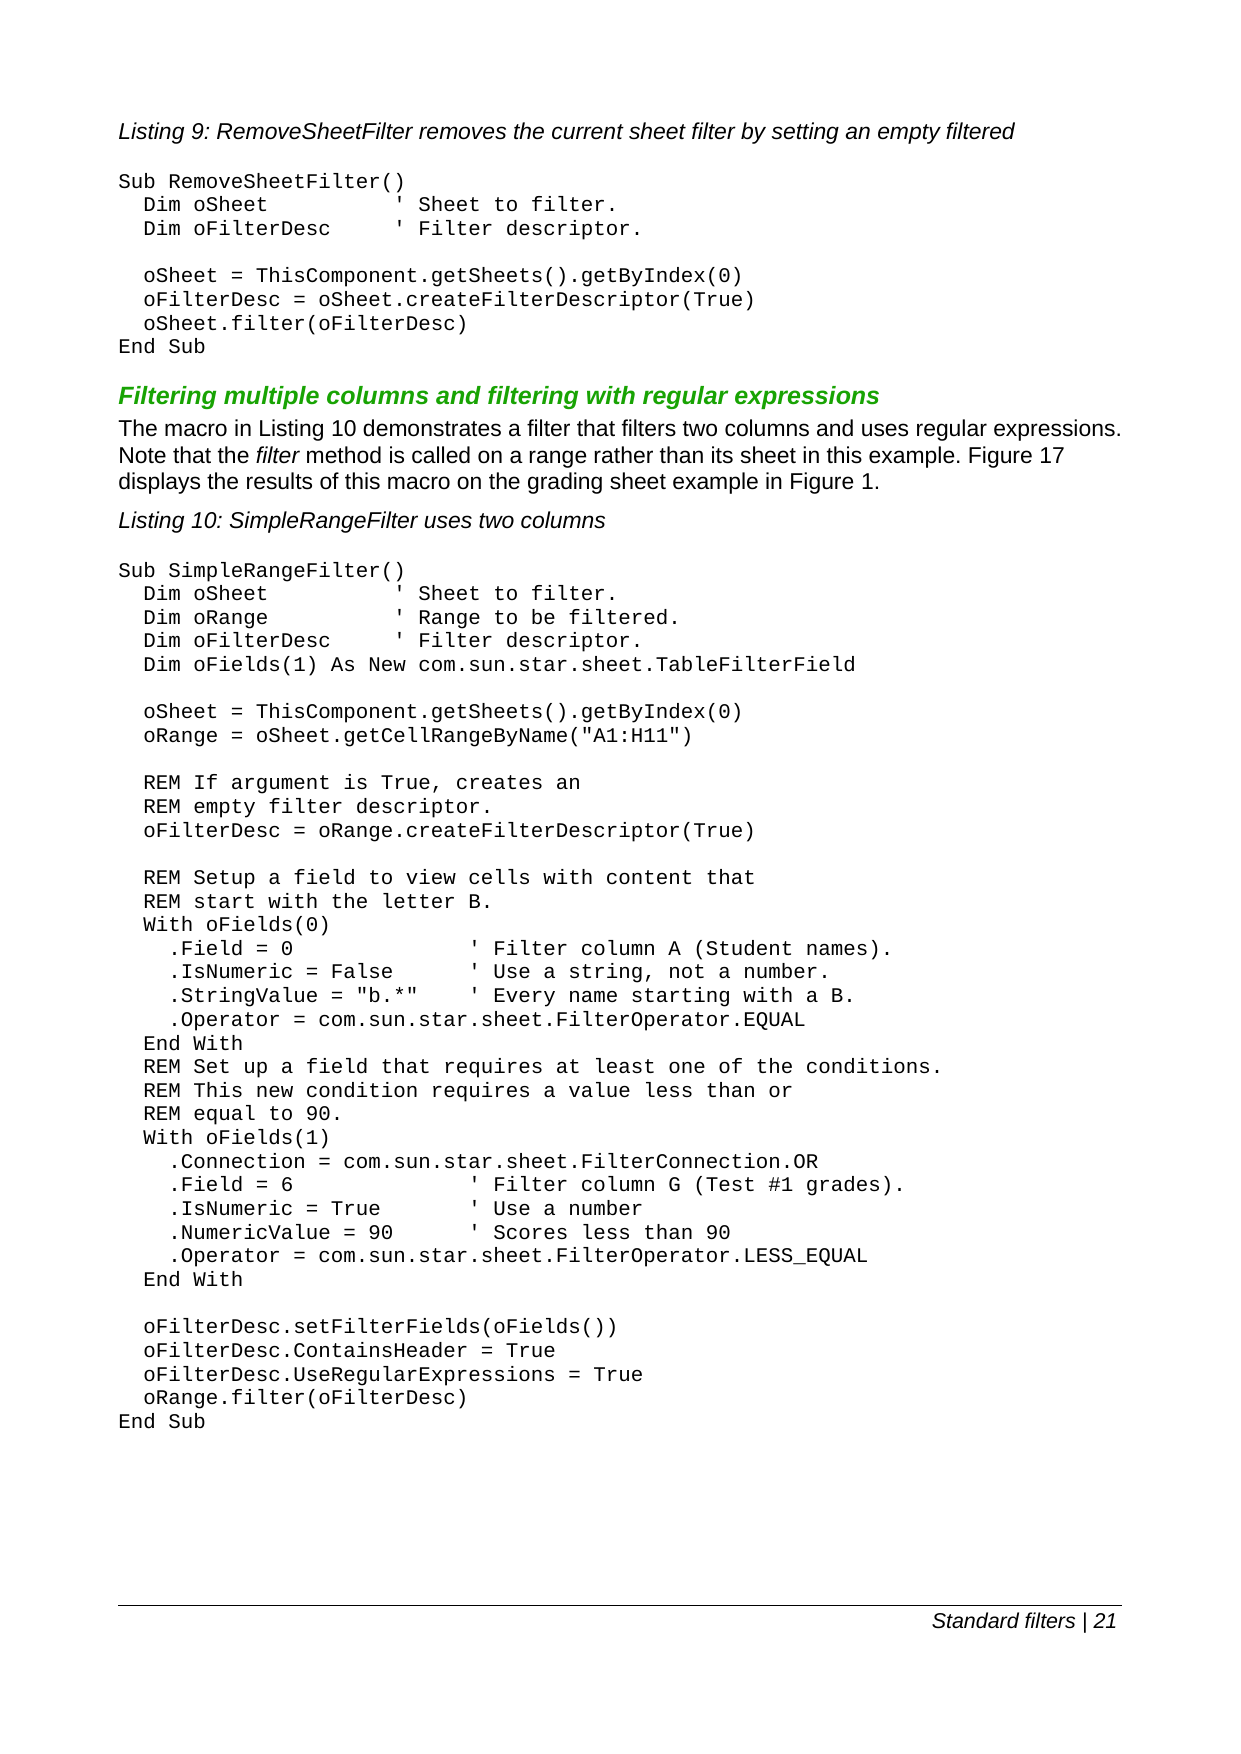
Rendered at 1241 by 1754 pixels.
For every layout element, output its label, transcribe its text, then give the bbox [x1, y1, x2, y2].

text oSheet.filter(oFilterDesc) [118, 313, 1122, 336]
text REM equal to 90. [118, 1103, 1122, 1127]
text With oFields(1) [118, 1127, 1122, 1151]
text .Connection = com.sun.star.sheet.FilterConnection.OR [118, 1151, 1122, 1174]
text Dim oFilterDesc ' Filter descriptor. [118, 631, 1122, 654]
text With oFields(0) [118, 914, 1122, 938]
text Dim oFields(1) As New com.sun.star.sheet.TableFilterField [118, 654, 1122, 678]
text oFilterDesc = oRange.createFilterDescriptor(True) [118, 820, 1122, 843]
text Dim oSheet ' Sheet to filter. [118, 583, 1122, 607]
text REM Setup a field to view cells with content that [118, 867, 1122, 891]
text .Operator = com.sun.star.sheet.FilterOperator.EQUAL [118, 1009, 1122, 1032]
text oRange.filter(oFilterDesc) [118, 1387, 1122, 1411]
text Sub SimpleRangeFilter() [118, 559, 1122, 583]
text .Field = 6 ' Filter column G (Test #1 grades). [118, 1174, 1122, 1198]
text Dim oRange ' Range to be filtered. [118, 607, 1122, 631]
text oRange = oSheet.getCellRangeByName("A1:H11") [118, 725, 1122, 749]
text REM This new condition requires a value less than or [118, 1080, 1122, 1103]
text REM If argument is True, creates an [118, 772, 1122, 796]
text oFilterDesc.ContainsHeader = True [118, 1340, 1122, 1363]
text Dim oFilterDesc ' Filter descriptor. [118, 218, 1122, 242]
text End With [118, 1032, 1122, 1056]
text .Field = 0 ' Filter column A (Student names). [118, 938, 1122, 962]
text oSheet = ThisComponent.getSheets().getByIndex(0) [118, 265, 1122, 289]
text .StringValue = "b.*" ' Every name starting with a B. [118, 985, 1122, 1009]
text End Sub [118, 336, 1122, 360]
text End Sub [118, 1411, 1122, 1434]
text oSheet = ThisComponent.getSheets().getByIndex(0) [118, 701, 1122, 725]
text The macro in Listing 10 demonstrates a filter that filters two columns and uses regular expressions. Note that the filter method is called on a range rather than its sheet in this example. Figure 17 displays the results of this macro on the grading sheet example in Figure 1. [118, 415, 1122, 494]
text REM start with the letter B. [118, 891, 1122, 914]
text .NumericValue = 90 ' Scores less than 90 [118, 1222, 1122, 1245]
text Sub RemoveSheetFilter() [118, 171, 1122, 194]
text oFilterDesc.UseRegularExpressions = True [118, 1363, 1122, 1387]
text REM Set up a field that requires at least one of the conditions. [118, 1056, 1122, 1080]
text Listing 9: RemoveSheetFilter removes the current sheet filter by setting an empty filtered [118, 118, 1122, 144]
text oFilterDesc = oSheet.createFilterDescriptor(True) [118, 289, 1122, 313]
text Listing 10: SimpleRangeFilter uses two columns [118, 507, 1122, 533]
text REM empty filter descriptor. [118, 796, 1122, 820]
text .Operator = com.sun.star.sheet.FilterOperator.LESS_EQUAL [118, 1245, 1122, 1269]
text .IsNumeric = True ' Use a number [118, 1198, 1122, 1222]
subtitle Filtering multiple columns and filtering with regular expressions [118, 381, 1122, 409]
text End With [118, 1269, 1122, 1293]
text .IsNumeric = False ' Use a string, not a number. [118, 962, 1122, 985]
text oFilterDesc.setFilterFields(oFields()) [118, 1316, 1122, 1340]
text Dim oSheet ' Sheet to filter. [118, 194, 1122, 218]
